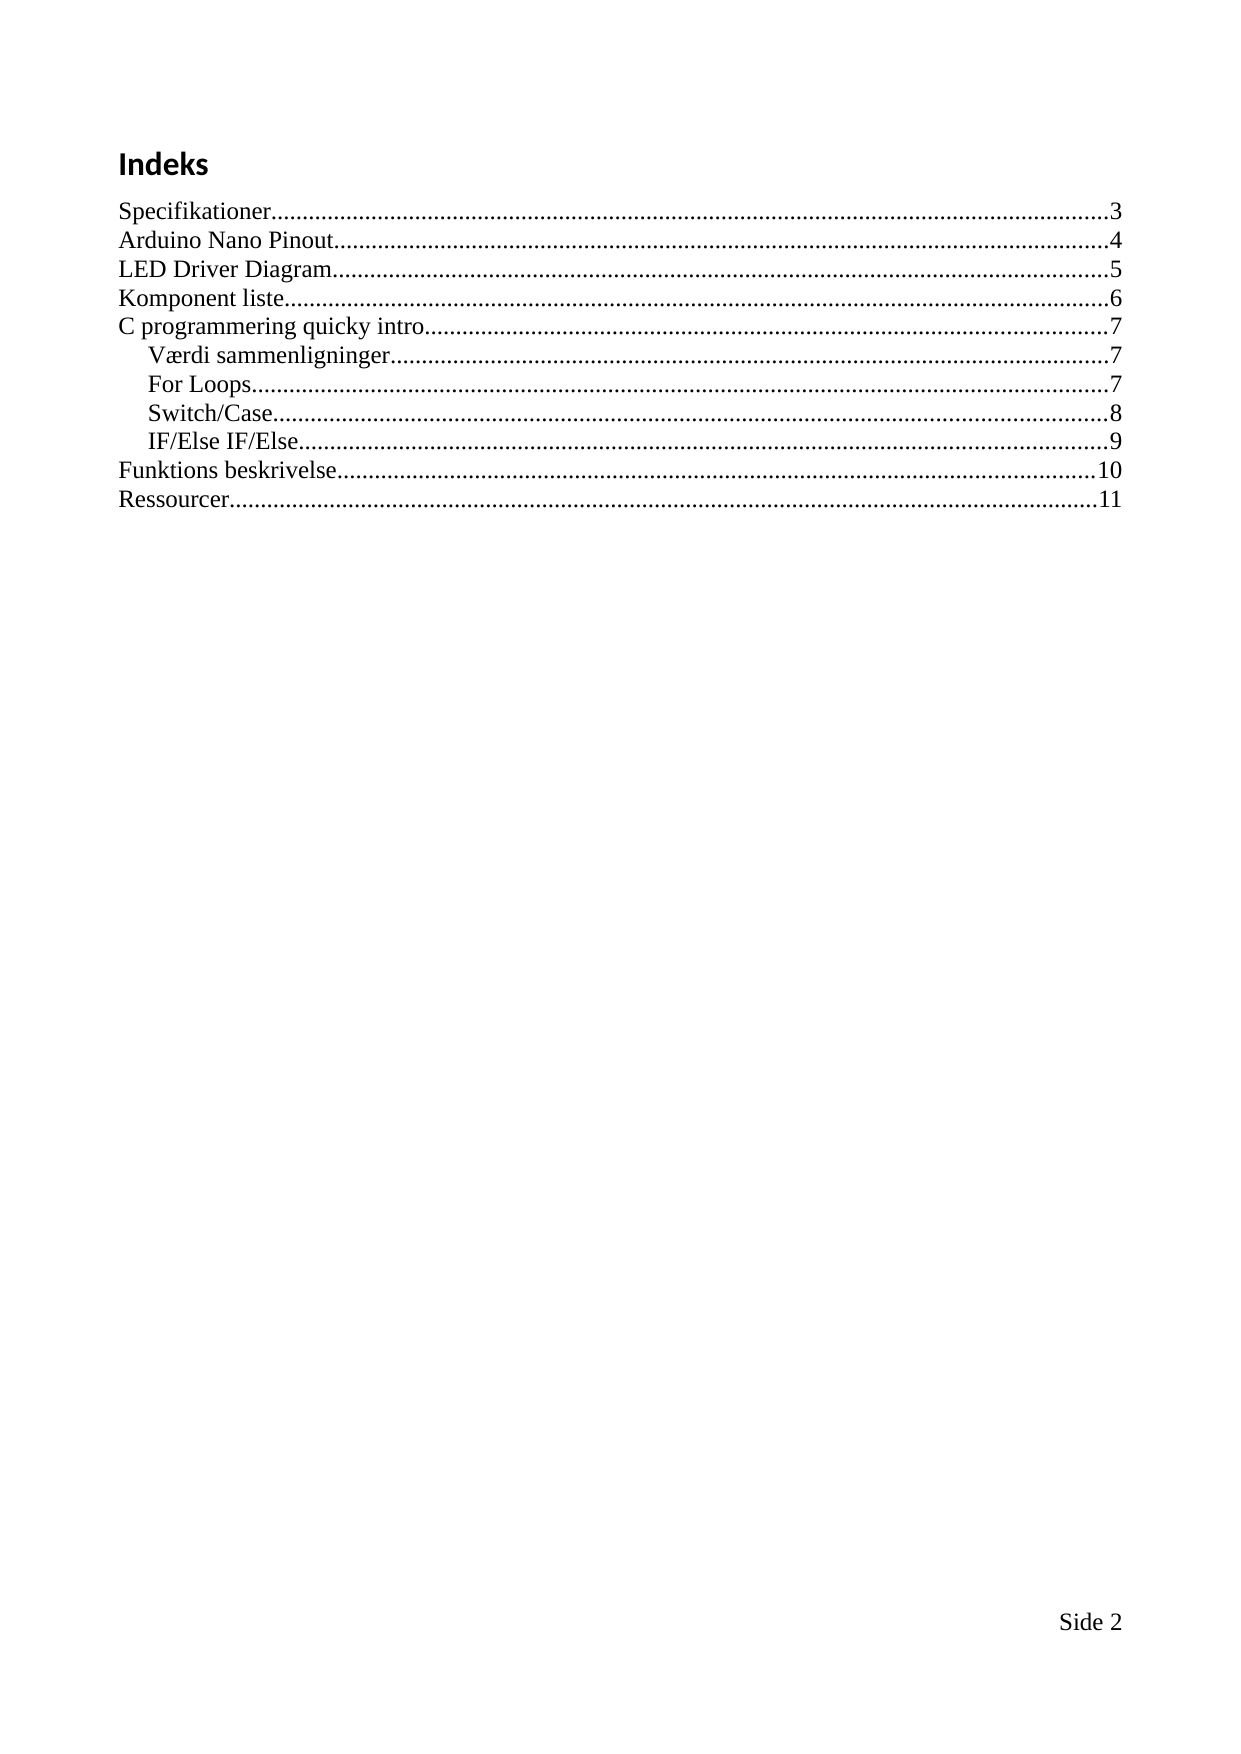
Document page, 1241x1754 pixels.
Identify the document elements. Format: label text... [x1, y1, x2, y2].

subtitle Indeks [118, 143, 1122, 184]
text IF/Else IF/Else 9 [148, 426, 1122, 455]
text Værdi sammenligninger 7 [148, 340, 1122, 369]
text Arduino Nano Pinout 4 [118, 225, 1122, 254]
text Funktions beskrivelse 10 [118, 455, 1122, 484]
text LED Driver Diagram 5 [118, 254, 1122, 283]
text For Loops 7 [148, 369, 1122, 398]
text C programmering quicky intro 7 [118, 311, 1122, 340]
text Ressourcer 11 [118, 484, 1122, 513]
text Switch/Case 8 [148, 398, 1122, 426]
text Komponent liste 6 [118, 283, 1122, 311]
text Specifikationer 3 [118, 196, 1122, 225]
